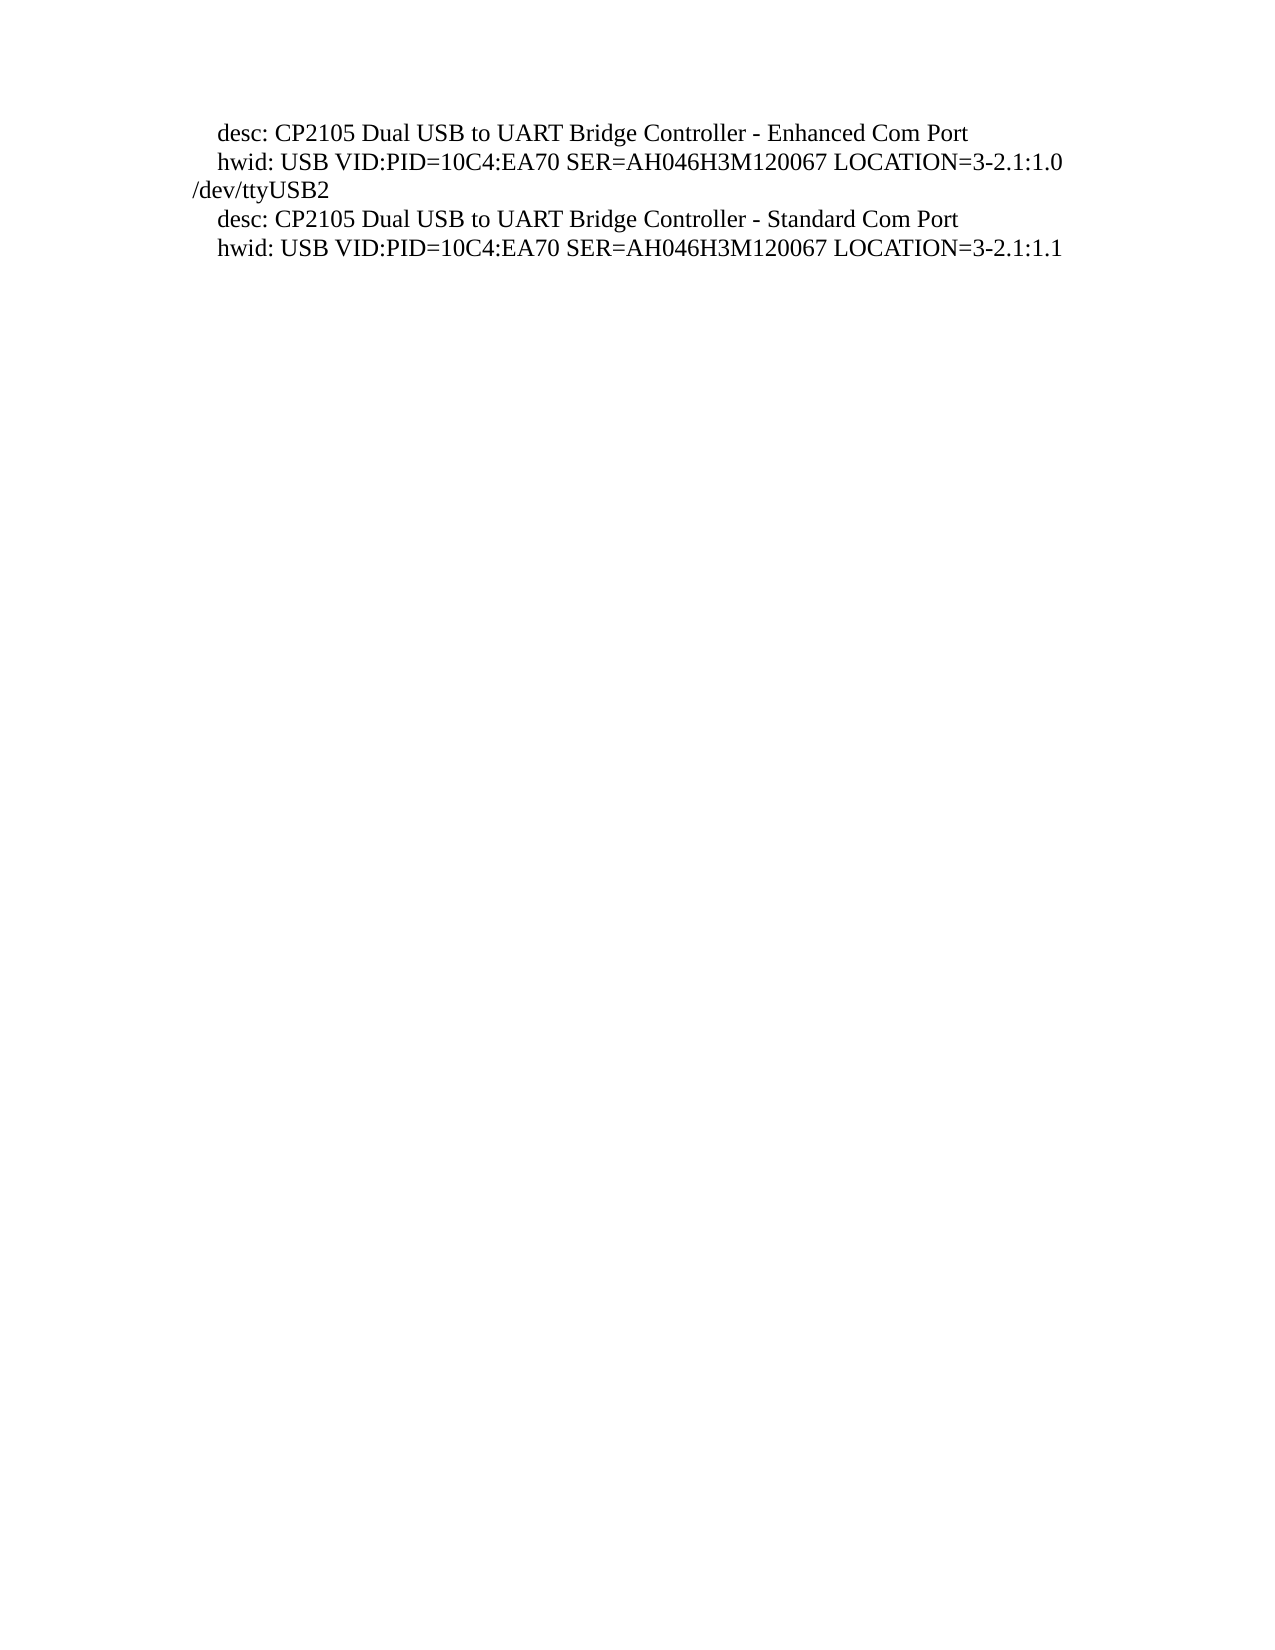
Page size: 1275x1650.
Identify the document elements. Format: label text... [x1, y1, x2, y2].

text /dev/ttyUSB2 [118, 176, 1157, 204]
text hwid: USB VID:PID=10C4:EA70 SER=AH046H3M120067 LOCATION=3-2.1:1.0 [118, 147, 1157, 176]
text desc: CP2105 Dual USB to UART Bridge Controller - Enhanced Com Port [118, 118, 1157, 147]
text desc: CP2105 Dual USB to UART Bridge Controller - Standard Com Port [118, 204, 1157, 233]
text hwid: USB VID:PID=10C4:EA70 SER=AH046H3M120067 LOCATION=3-2.1:1.1 [118, 233, 1157, 262]
